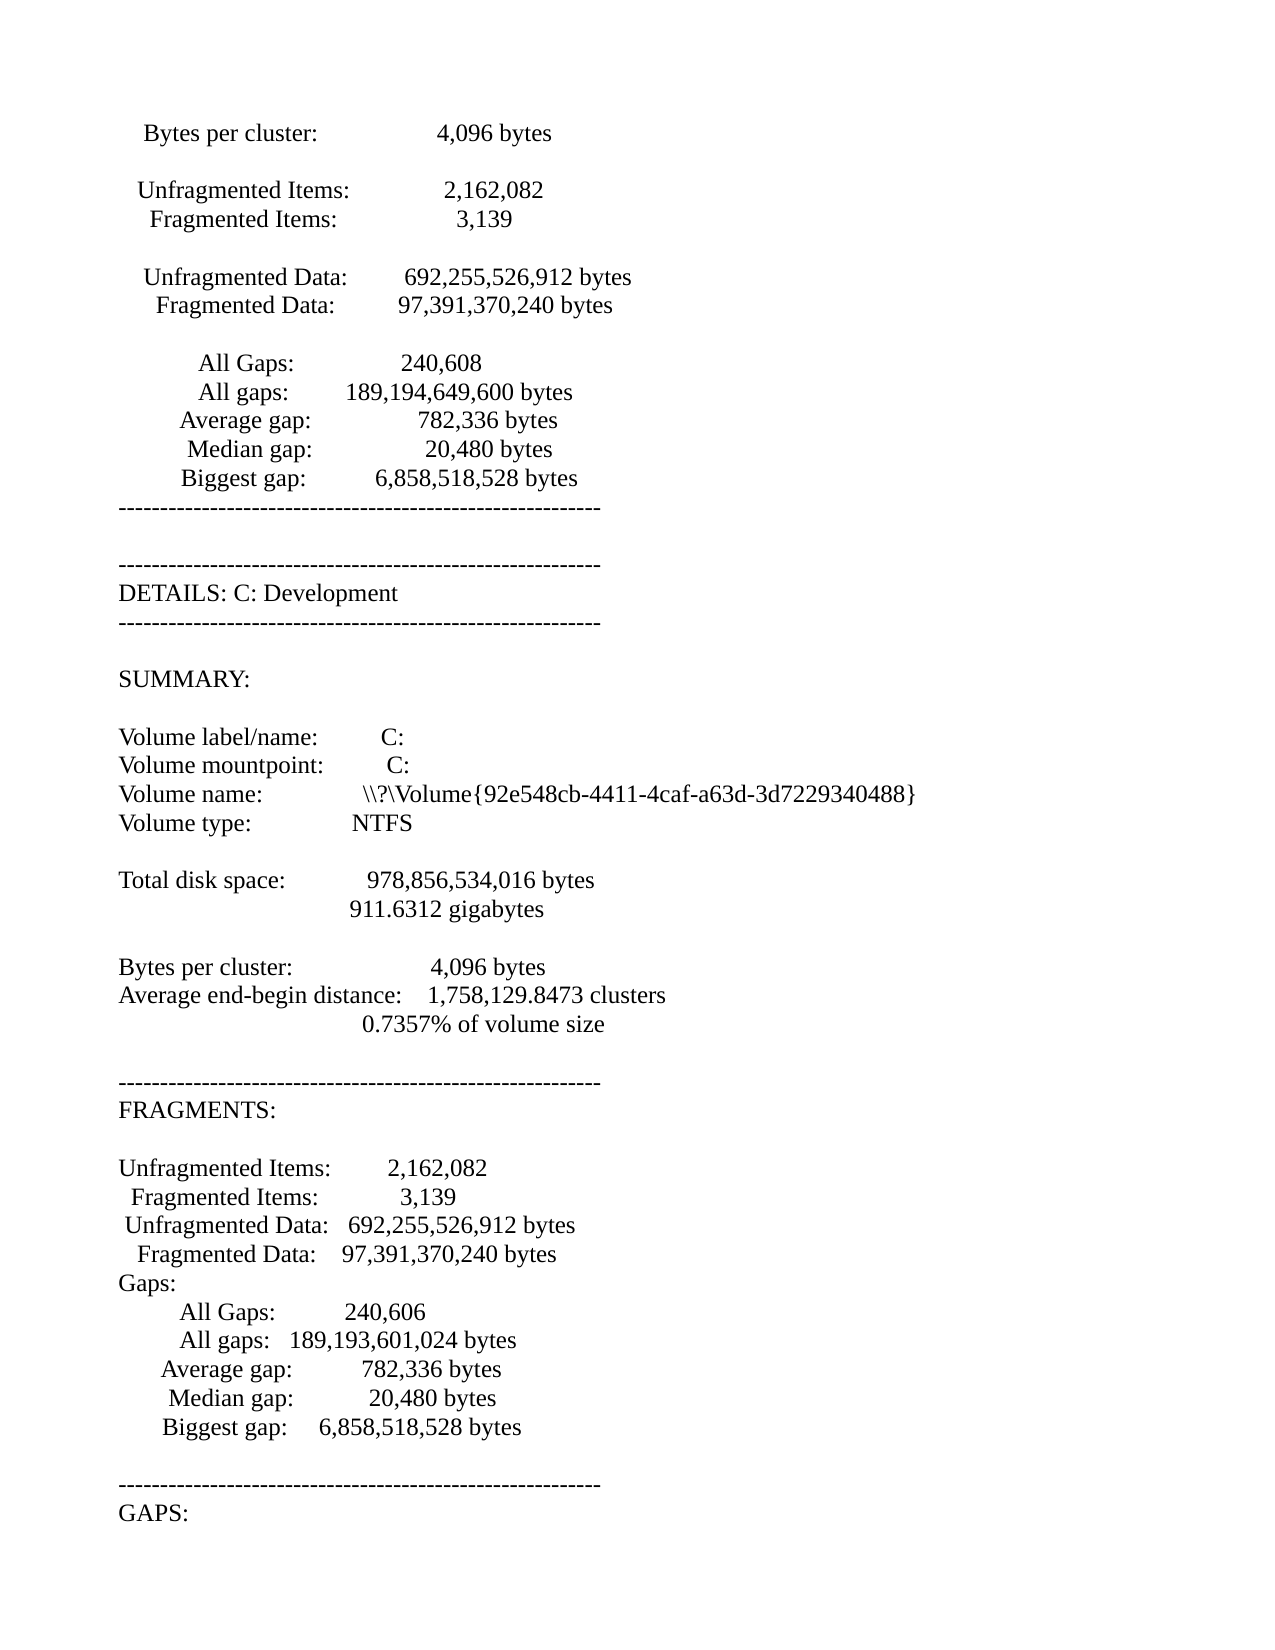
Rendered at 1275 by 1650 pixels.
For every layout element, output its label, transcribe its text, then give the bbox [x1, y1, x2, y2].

text 0.7357% of volume size [118, 1009, 1157, 1038]
text Volume name: \\?\Volume{92e548cb-4411-4caf-a63d-3d7229340488} [118, 779, 1157, 808]
text All Gaps: 240,606 [118, 1297, 1157, 1326]
text Unfragmented Data: 692,255,526,912 bytes [118, 1211, 1157, 1239]
text ---------------------------------------------------------- [118, 492, 1157, 521]
text Fragmented Data: 97,391,370,240 bytes [118, 1239, 1157, 1268]
text Fragmented Items: 3,139 [118, 1182, 1157, 1211]
text Biggest gap: 6,858,518,528 bytes [118, 463, 1157, 492]
text Fragmented Items: 3,139 [118, 204, 1157, 233]
text GAPS: [118, 1498, 1157, 1527]
text Volume type: NTFS [118, 808, 1157, 837]
text SUMMARY: [118, 664, 1157, 693]
text Biggest gap: 6,858,518,528 bytes [118, 1412, 1157, 1441]
text Total disk space: 978,856,534,016 bytes [118, 866, 1157, 894]
text Fragmented Data: 97,391,370,240 bytes [118, 291, 1157, 319]
text All gaps: 189,193,601,024 bytes [118, 1326, 1157, 1354]
text ---------------------------------------------------------- [118, 549, 1157, 578]
text Bytes per cluster: 4,096 bytes [118, 118, 1157, 147]
text All Gaps: 240,608 [118, 348, 1157, 377]
text Average gap: 782,336 bytes [118, 1354, 1157, 1383]
text Unfragmented Data: 692,255,526,912 bytes [118, 262, 1157, 291]
text FRAGMENTS: [118, 1096, 1157, 1124]
text Volume label/name: C: [118, 722, 1157, 751]
text ---------------------------------------------------------- [118, 1067, 1157, 1096]
text Median gap: 20,480 bytes [118, 434, 1157, 463]
text Median gap: 20,480 bytes [118, 1383, 1157, 1412]
text DETAILS: C: Development [118, 578, 1157, 607]
text 911.6312 gigabytes [118, 894, 1157, 923]
text Unfragmented Items: 2,162,082 [118, 176, 1157, 204]
text ---------------------------------------------------------- [118, 1469, 1157, 1498]
text ---------------------------------------------------------- [118, 607, 1157, 636]
text All gaps: 189,194,649,600 bytes [118, 377, 1157, 406]
text Gaps: [118, 1268, 1157, 1297]
text Volume mountpoint: C: [118, 751, 1157, 779]
text Unfragmented Items: 2,162,082 [118, 1153, 1157, 1182]
text Bytes per cluster: 4,096 bytes [118, 952, 1157, 981]
text Average gap: 782,336 bytes [118, 406, 1157, 434]
text Average end-begin distance: 1,758,129.8473 clusters [118, 981, 1157, 1009]
